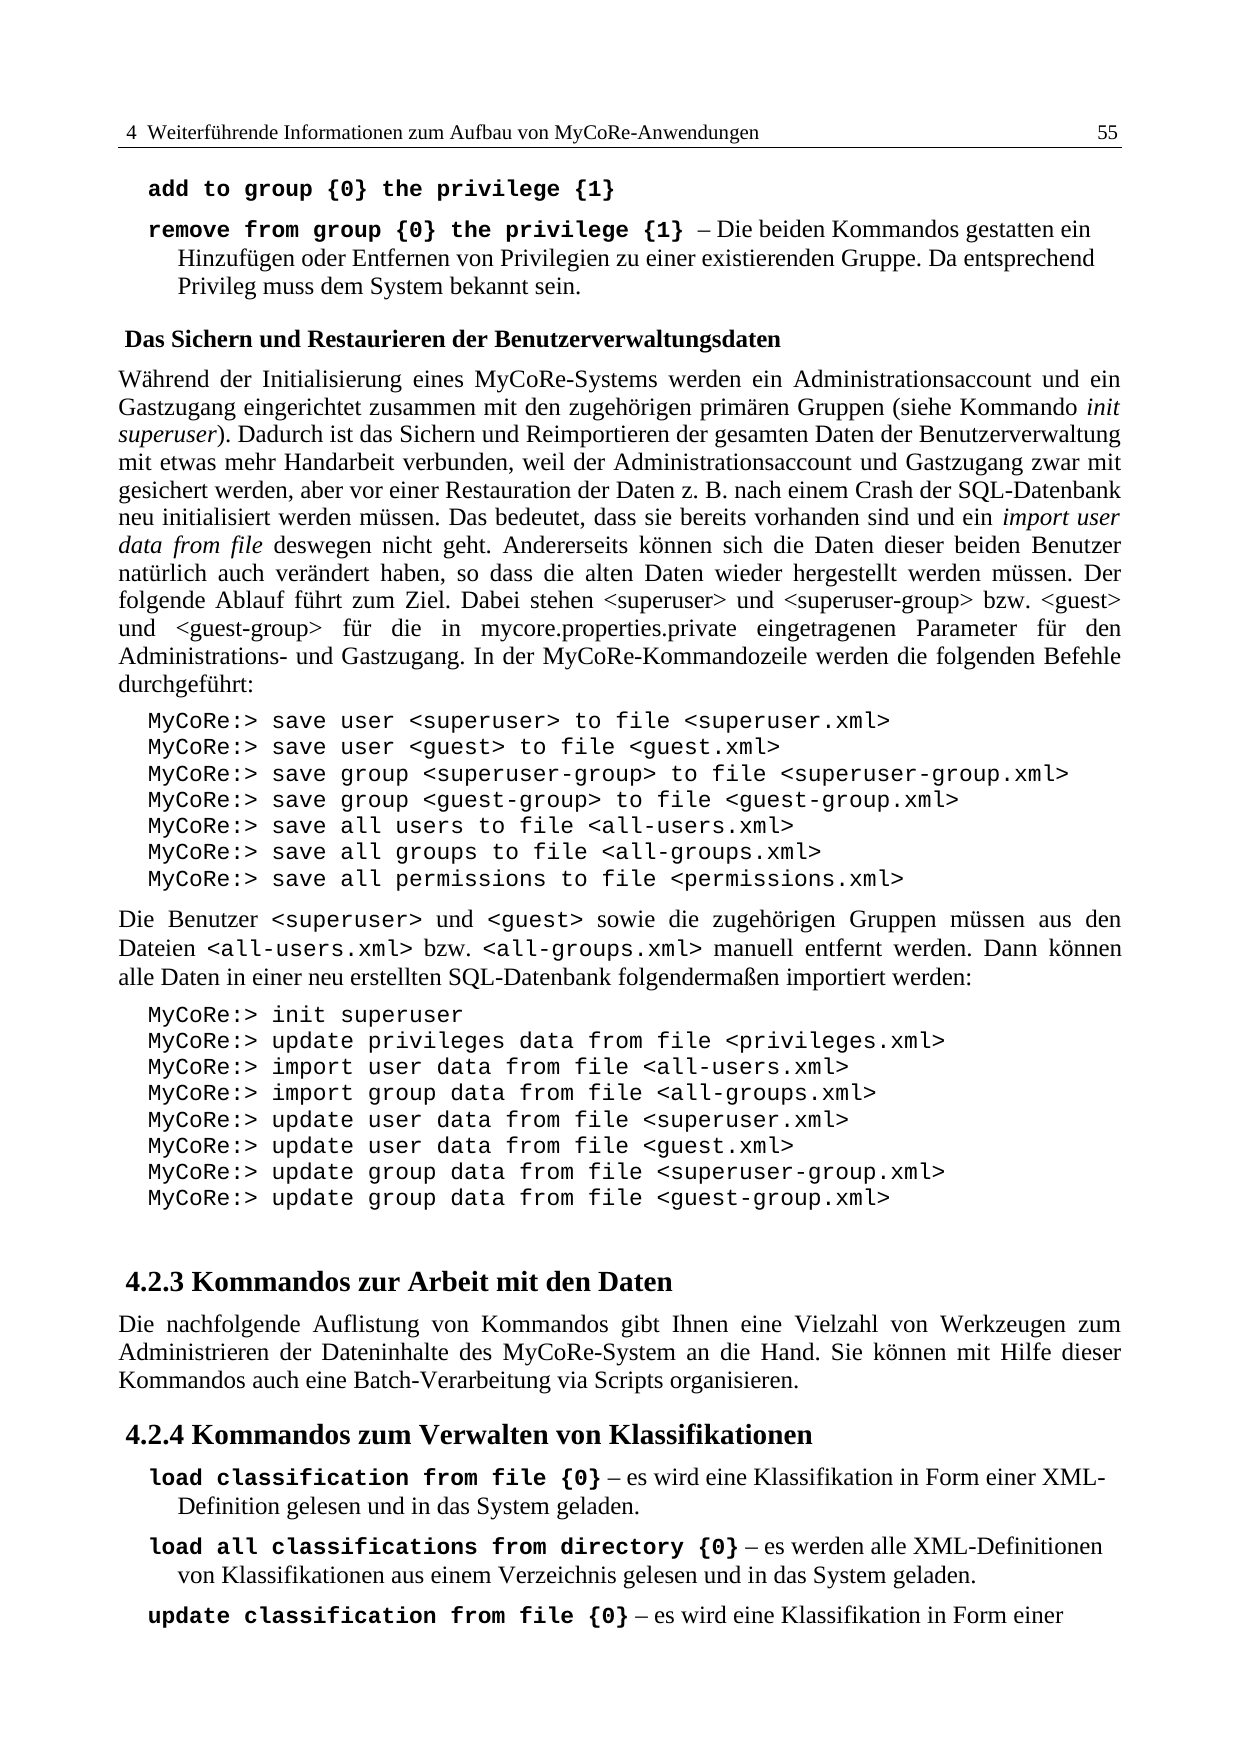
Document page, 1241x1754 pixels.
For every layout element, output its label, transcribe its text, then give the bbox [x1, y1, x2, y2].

text Die Benutzer <superuser> und <guest> sowie die zugehörigen Gruppen müssen aus den Dateien <all-users.xml> bzw. <all-groups.xml> manuell entfernt werden. Dann können alle Daten in einer neu erstellten SQL-Datenbank folgendermaßen importiert werden: [118, 905, 1122, 991]
text MyCoRe:> init superuser MyCoRe:> update privileges data from file <privileges.xml> MyCoRe:> import user data from file <all-users.xml> MyCoRe:> import group data from file <all-groups.xml> MyCoRe:> update user data from file <superuser.xml> MyCoRe:> update user data from file <guest.xml> MyCoRe:> update group data from file <superuser-group.xml> MyCoRe:> update group data from file <guest-group.xml> [148, 1003, 1122, 1241]
text MyCoRe:> save user <superuser> to file <superuser.xml> MyCoRe:> save user <guest> to file <guest.xml> MyCoRe:> save group <superuser-group> to file <superuser-group.xml> MyCoRe:> save group <guest-group> to file <guest-group.xml> MyCoRe:> save all users to file <all-users.xml> MyCoRe:> save all groups to file <all-groups.xml> MyCoRe:> save all permissions to file <permissions.xml> [148, 709, 1122, 893]
subtitle Kommandos zum Verwalten von Klassifikationen [118, 1418, 1122, 1451]
text load all classifications from directory {0} – es werden alle XML-Definitionen von Klassifikationen aus einem Verzeichnis gelesen und in das System geladen. [148, 1532, 1122, 1589]
text Die nachfolgende Auflistung von Kommandos gibt Ihnen eine Vielzahl von Werkzeugen zum Administrieren der Dateninhalte des MyCoRe-System an die Hand. Sie können mit Hilfe dieser Kommandos auch eine Batch-Verarbeitung via Scripts organisieren. [118, 1310, 1122, 1393]
text update classification from file {0} – es wird eine Klassifikation in Form einer [148, 1601, 1122, 1630]
text load classification from file {0} – es wird eine Klassifikation in Form einer XML-Definition gelesen und in das System geladen. [148, 1463, 1122, 1520]
text remove from group {0} the privilege {1} – Die beiden Kommandos gestatten ein Hinzufügen oder Entfernen von Privilegien zu einer existierenden Gruppe. Da entsprechend Privileg muss dem System bekannt sein. [148, 215, 1122, 300]
text add to group {0} the privilege {1} [148, 177, 1122, 203]
text Während der Initialisierung eines MyCoRe-Systems werden ein Administrationsaccount und ein Gastzugang eingerichtet zusammen mit den zugehörigen primären Gruppen (siehe Kommando init superuser). Dadurch ist das Sichern und Reimportieren der gesamten Daten der Benutzerverwaltung mit etwas mehr Handarbeit verbunden, weil der Administrationsaccount und Gastzugang zwar mit gesichert werden, aber vor einer Restauration der Daten z. B. nach einem Crash der SQL-Datenbank neu initialisiert werden müssen. Das bedeutet, dass sie bereits vorhanden sind und ein import user data from file deswegen nicht geht. Andererseits können sich die Daten dieser beiden Benutzer natürlich auch verändert haben, so dass die alten Daten wieder hergestellt werden müssen. Der folgende Ablauf führt zum Ziel. Dabei stehen <superuser> und <superuser-group> bzw. <guest> und <guest-group> für die in mycore.properties.private eingetragenen Parameter für den Administrations- und Gastzugang. In der MyCoRe-Kommandozeile werden die folgenden Befehle durchgeführt: [118, 365, 1122, 697]
subtitle Das Sichern und Restaurieren der Benutzerverwaltungsdaten [118, 325, 1122, 352]
subtitle Kommandos zur Arbeit mit den Daten [118, 1266, 1122, 1298]
